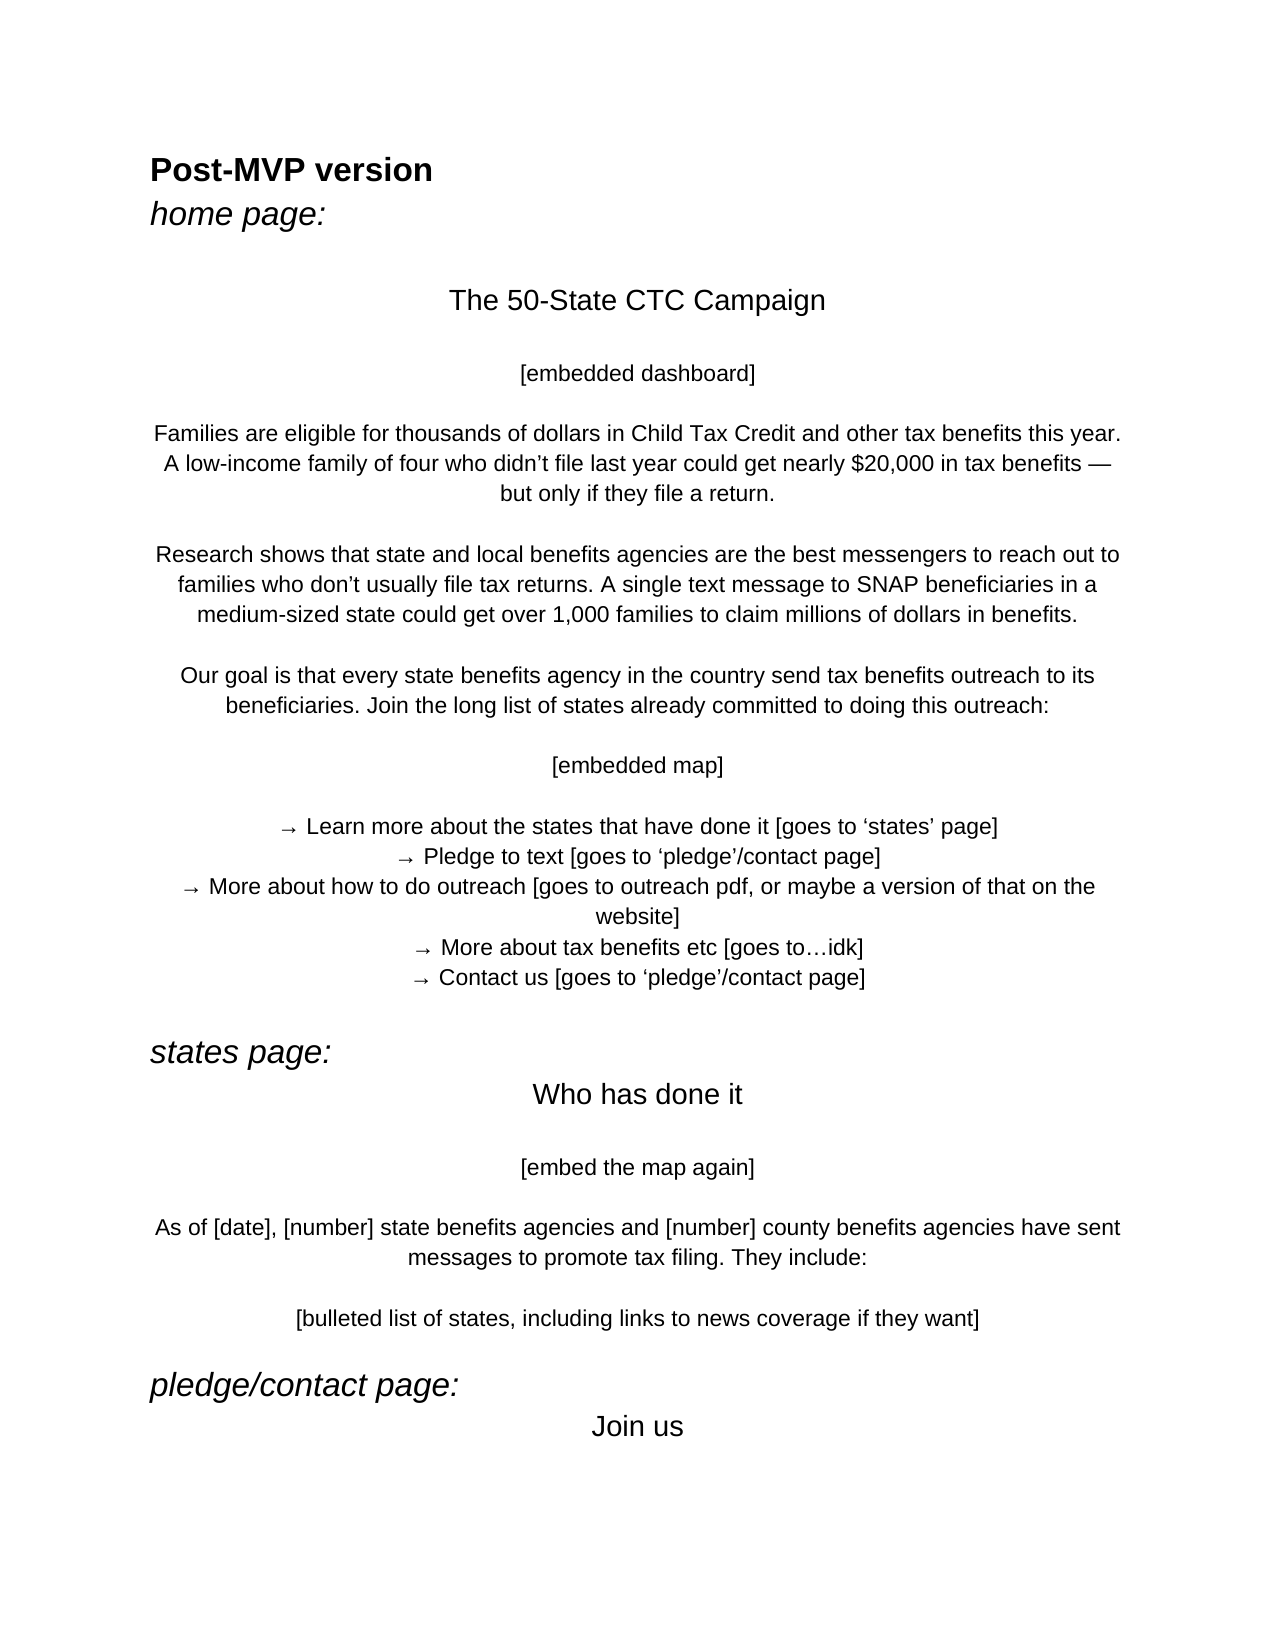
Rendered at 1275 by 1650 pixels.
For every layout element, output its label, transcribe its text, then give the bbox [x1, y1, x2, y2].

text Families are eligible for thousands of dollars in Child Tax Credit and other tax benefits this year. A low-income family of four who didn’t file last year could get nearly $20,000 in tax benefits — but only if they file a return. [150, 420, 1125, 507]
text Who has done it [150, 1077, 1125, 1110]
text pledge/contact page: [150, 1365, 1125, 1404]
text → Contact us [goes to ‘pledge’/contact page] [150, 964, 1125, 990]
text → Learn more about the states that have done it [goes to ‘states’ page] [150, 813, 1125, 839]
text As of [date], [number] state benefits agencies and [number] county benefits agencies have sent messages to promote tax filing. They include: [150, 1214, 1125, 1271]
text states page: [150, 1032, 1125, 1071]
text → More about tax benefits etc [goes to…idk] [150, 933, 1125, 960]
text Research shows that state and local benefits agencies are the best messengers to reach out to families who don’t usually file tax returns. A single text message to SNAP beneficiaries in a medium-sized state could get over 1,000 families to claim millions of dollars in benefits. [150, 541, 1125, 628]
text The 50-State CTC Campaign [150, 282, 1125, 316]
text [embed the map again] [150, 1154, 1125, 1180]
text [embedded map] [150, 752, 1125, 779]
text home page: [150, 194, 1125, 233]
text → Pledge to text [goes to ‘pledge’/contact page] [150, 843, 1125, 869]
text Post-MVP version [150, 150, 1125, 188]
text → More about how to do outreach [goes to outreach pdf, or maybe a version of that on the website] [150, 873, 1125, 930]
text Our goal is that every state benefits agency in the country send tax benefits outreach to its beneficiaries. Join the long list of states already committed to doing this outreach: [150, 662, 1125, 718]
text [embedded dashboard] [150, 359, 1125, 386]
text Join us [150, 1409, 1125, 1443]
text [bulleted list of states, including links to news coverage if they want] [150, 1305, 1125, 1331]
